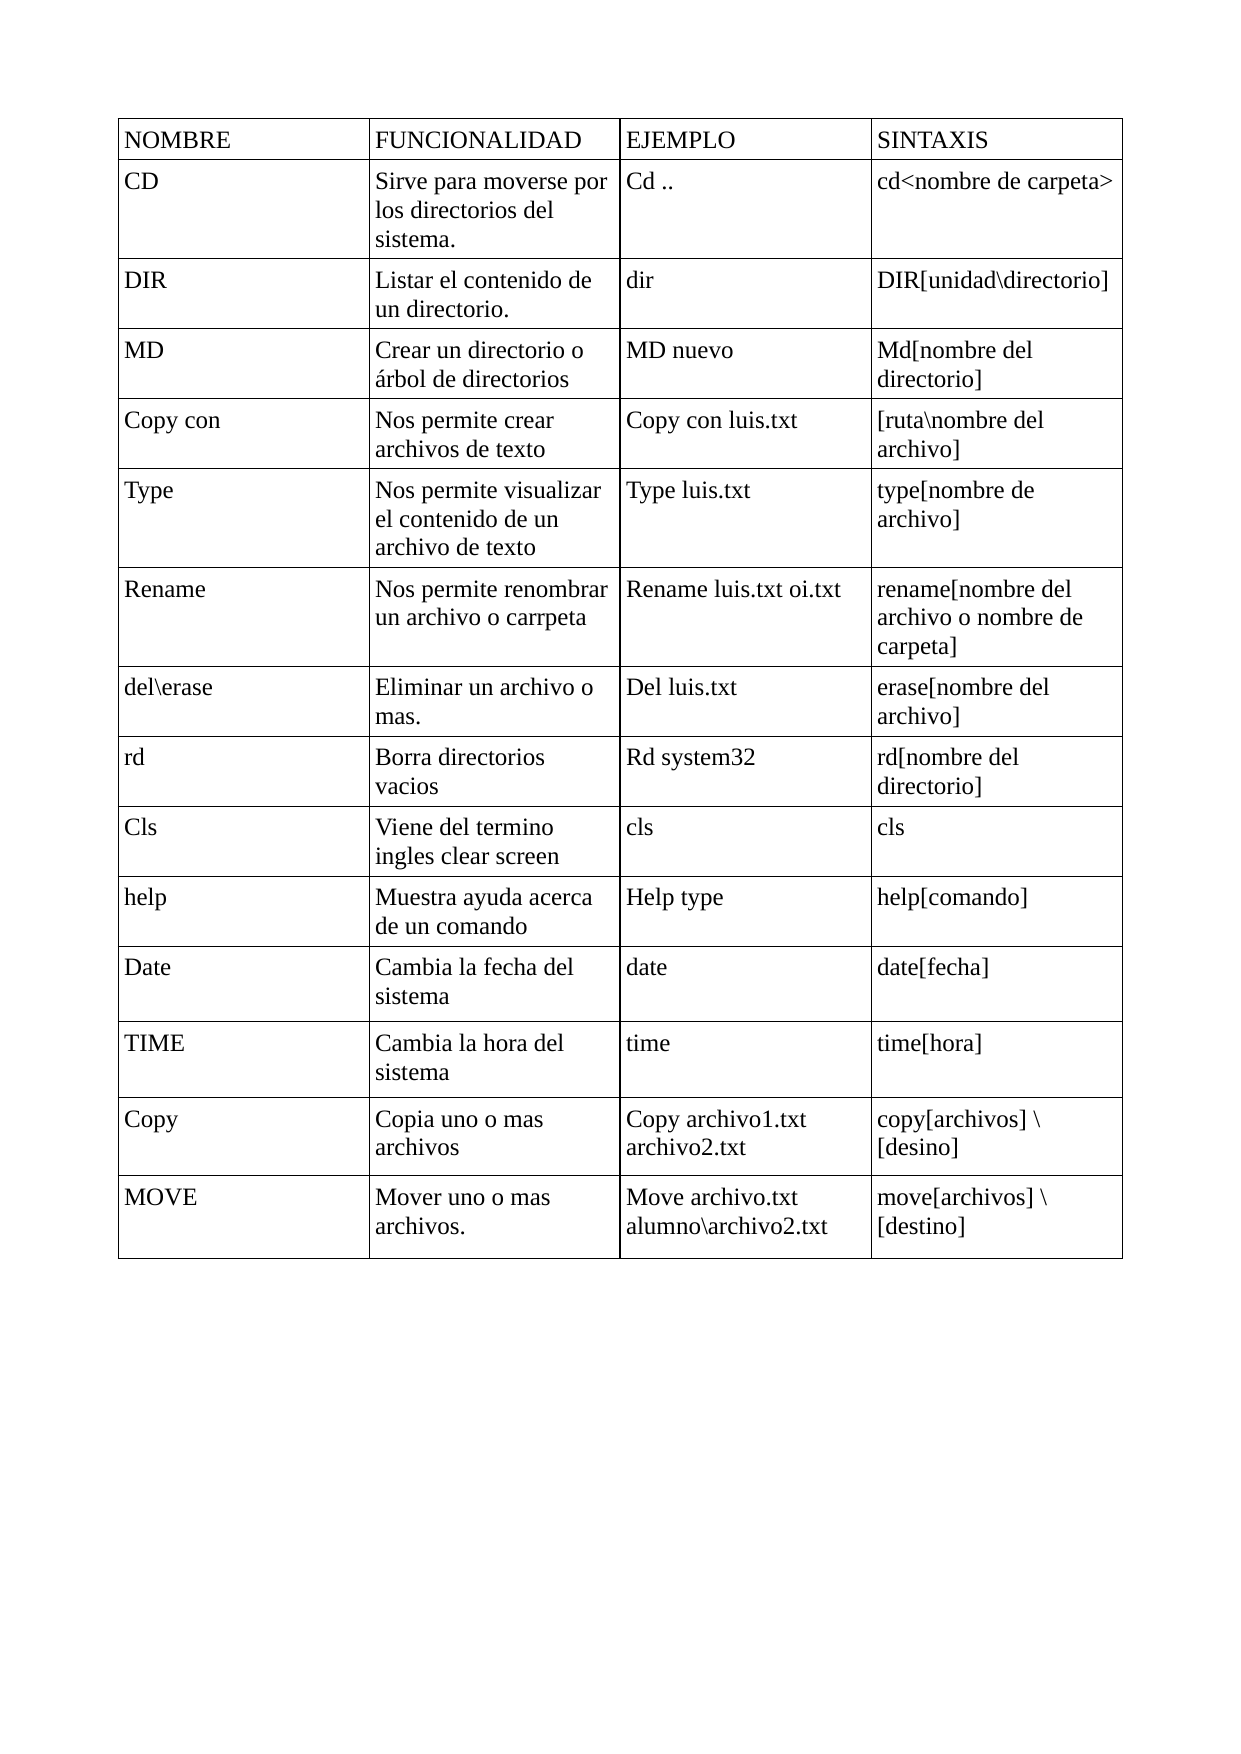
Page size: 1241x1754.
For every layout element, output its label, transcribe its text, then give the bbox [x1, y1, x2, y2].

table_cell Mover uno o mas archivos. [370, 1176, 619, 1258]
table_cell del\erase [119, 667, 369, 736]
table_cell Copy con luis.txt [621, 399, 871, 468]
table_cell cls [872, 807, 1122, 876]
table_cell rd [119, 737, 369, 806]
table_cell erase[nombre del archivo] [872, 667, 1122, 736]
table_header NOMBRE [119, 119, 369, 159]
table_cell Copy con [119, 399, 369, 468]
table_cell type[nombre de archivo] [872, 469, 1122, 567]
table_cell copy[archivos] \ [desino] [872, 1098, 1122, 1175]
table_cell dir [621, 259, 871, 328]
table_cell Crear un directorio o árbol de directorios [370, 329, 619, 398]
table_cell rename[nombre del archivo o nombre de carpeta] [872, 568, 1122, 666]
table_cell Type luis.txt [621, 469, 871, 567]
table_cell Borra directorios vacios [370, 737, 619, 806]
table_cell Rd system32 [621, 737, 871, 806]
table_cell move[archivos] \ [destino] [872, 1176, 1122, 1258]
table_cell Cambia la fecha del sistema [370, 947, 619, 1021]
table_cell Type [119, 469, 369, 567]
table_cell Date [119, 947, 369, 1021]
table_cell cd<nombre de carpeta> [872, 160, 1122, 258]
table_cell [ruta\nombre del archivo] [872, 399, 1122, 468]
table_cell MD nuevo [621, 329, 871, 398]
table_cell Rename luis.txt oi.txt [621, 568, 871, 666]
table_cell Sirve para moverse por los directorios del sistema. [370, 160, 619, 258]
table_cell TIME [119, 1022, 369, 1097]
table_cell DIR [119, 259, 369, 328]
table_cell Listar el contenido de un directorio. [370, 259, 619, 328]
table_cell time[hora] [872, 1022, 1122, 1097]
table_cell Muestra ayuda acerca de un comando [370, 877, 619, 946]
table_cell help[comando] [872, 877, 1122, 946]
table_cell Md[nombre del directorio] [872, 329, 1122, 398]
table_header EJEMPLO [621, 119, 871, 159]
table_cell Nos permite crear archivos de texto [370, 399, 619, 468]
table_cell Rename [119, 568, 369, 666]
table_cell Nos permite renombrar un archivo o carrpeta [370, 568, 619, 666]
table_cell Del luis.txt [621, 667, 871, 736]
table_cell cls [621, 807, 871, 876]
table_cell date [621, 947, 871, 1021]
table_cell Nos permite visualizar el contenido de un archivo de texto [370, 469, 619, 567]
table_cell DIR[unidad\directorio] [872, 259, 1122, 328]
table_cell Move archivo.txt alumno\archivo2.txt [621, 1176, 871, 1258]
table_cell Cls [119, 807, 369, 876]
table_cell time [621, 1022, 871, 1097]
table_cell rd[nombre del directorio] [872, 737, 1122, 806]
table_cell Copy archivo1.txt archivo2.txt [621, 1098, 871, 1175]
table_header FUNCIONALIDAD [370, 119, 619, 159]
table_header SINTAXIS [872, 119, 1122, 159]
table_cell Cd .. [621, 160, 871, 258]
table_cell help [119, 877, 369, 946]
table_cell Viene del termino ingles clear screen [370, 807, 619, 876]
table_cell CD [119, 160, 369, 258]
table_cell Eliminar un archivo o mas. [370, 667, 619, 736]
table_cell Copia uno o mas archivos [370, 1098, 619, 1175]
table_cell date[fecha] [872, 947, 1122, 1021]
table_cell Help type [621, 877, 871, 946]
table_cell MD [119, 329, 369, 398]
table_cell Cambia la hora del sistema [370, 1022, 619, 1097]
table_cell MOVE [119, 1176, 369, 1258]
table_cell Copy [119, 1098, 369, 1175]
